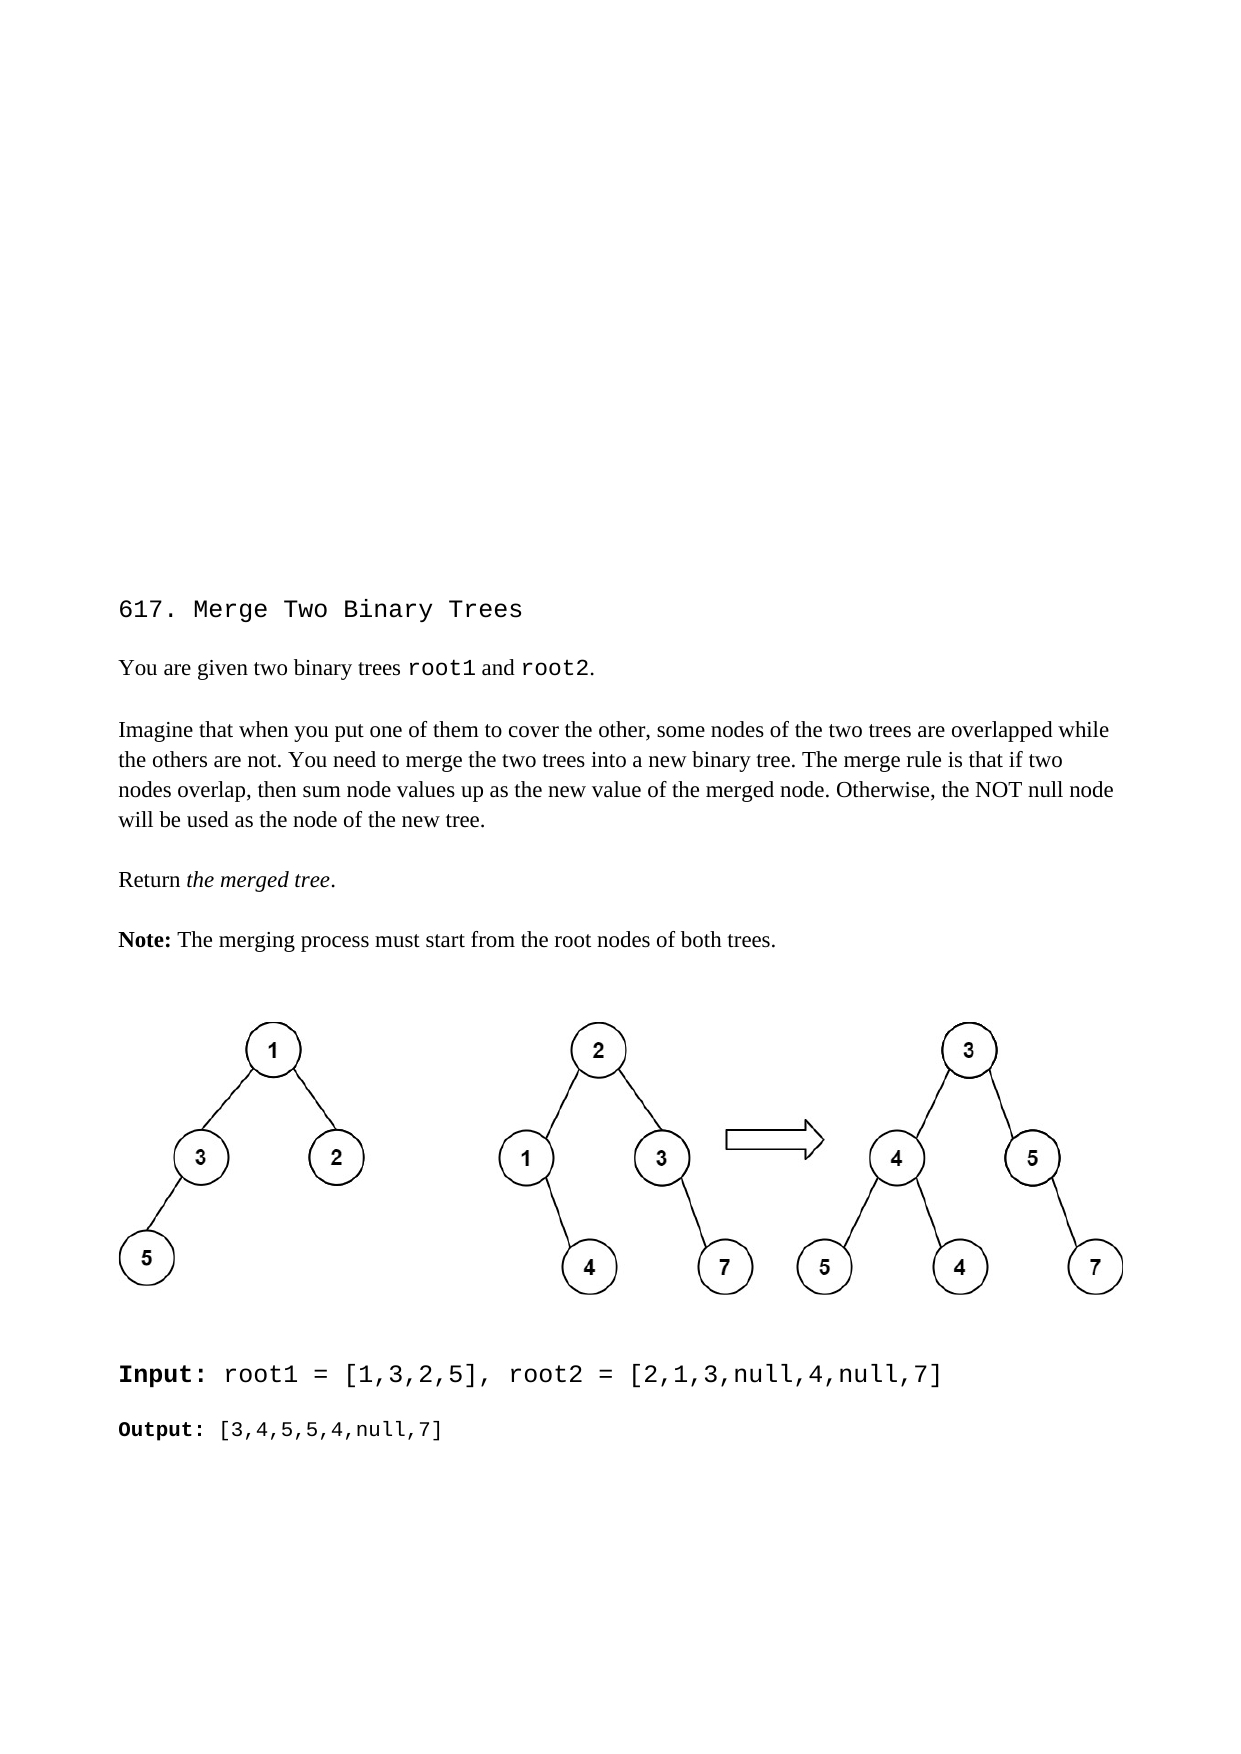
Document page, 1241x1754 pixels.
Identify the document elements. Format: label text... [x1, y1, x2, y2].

text 617. Merge Two Binary Trees [118, 596, 1122, 624]
text You are given two binary trees root1 and root2. [118, 654, 1122, 682]
text Output: [3,4,5,5,4,null,7] [118, 1419, 1122, 1443]
text Return the merged tree. [118, 866, 1122, 893]
picture [118, 1022, 1123, 1295]
text Note: The merging process must start from the root nodes of both trees. [118, 926, 1122, 952]
text Imagine that when you put one of them to cover the other, some nodes of the two trees are overlapped while the others are not. You need to merge the two trees into a new binary tree. The merge rule is that if two nodes overlap, then sum node values up as the new value of the merged node. Otherwise, the NOT null node will be used as the node of the new tree. [118, 716, 1122, 833]
text Input: root1 = [1,3,2,5], root2 = [2,1,3,null,4,null,7] [118, 1361, 1122, 1390]
